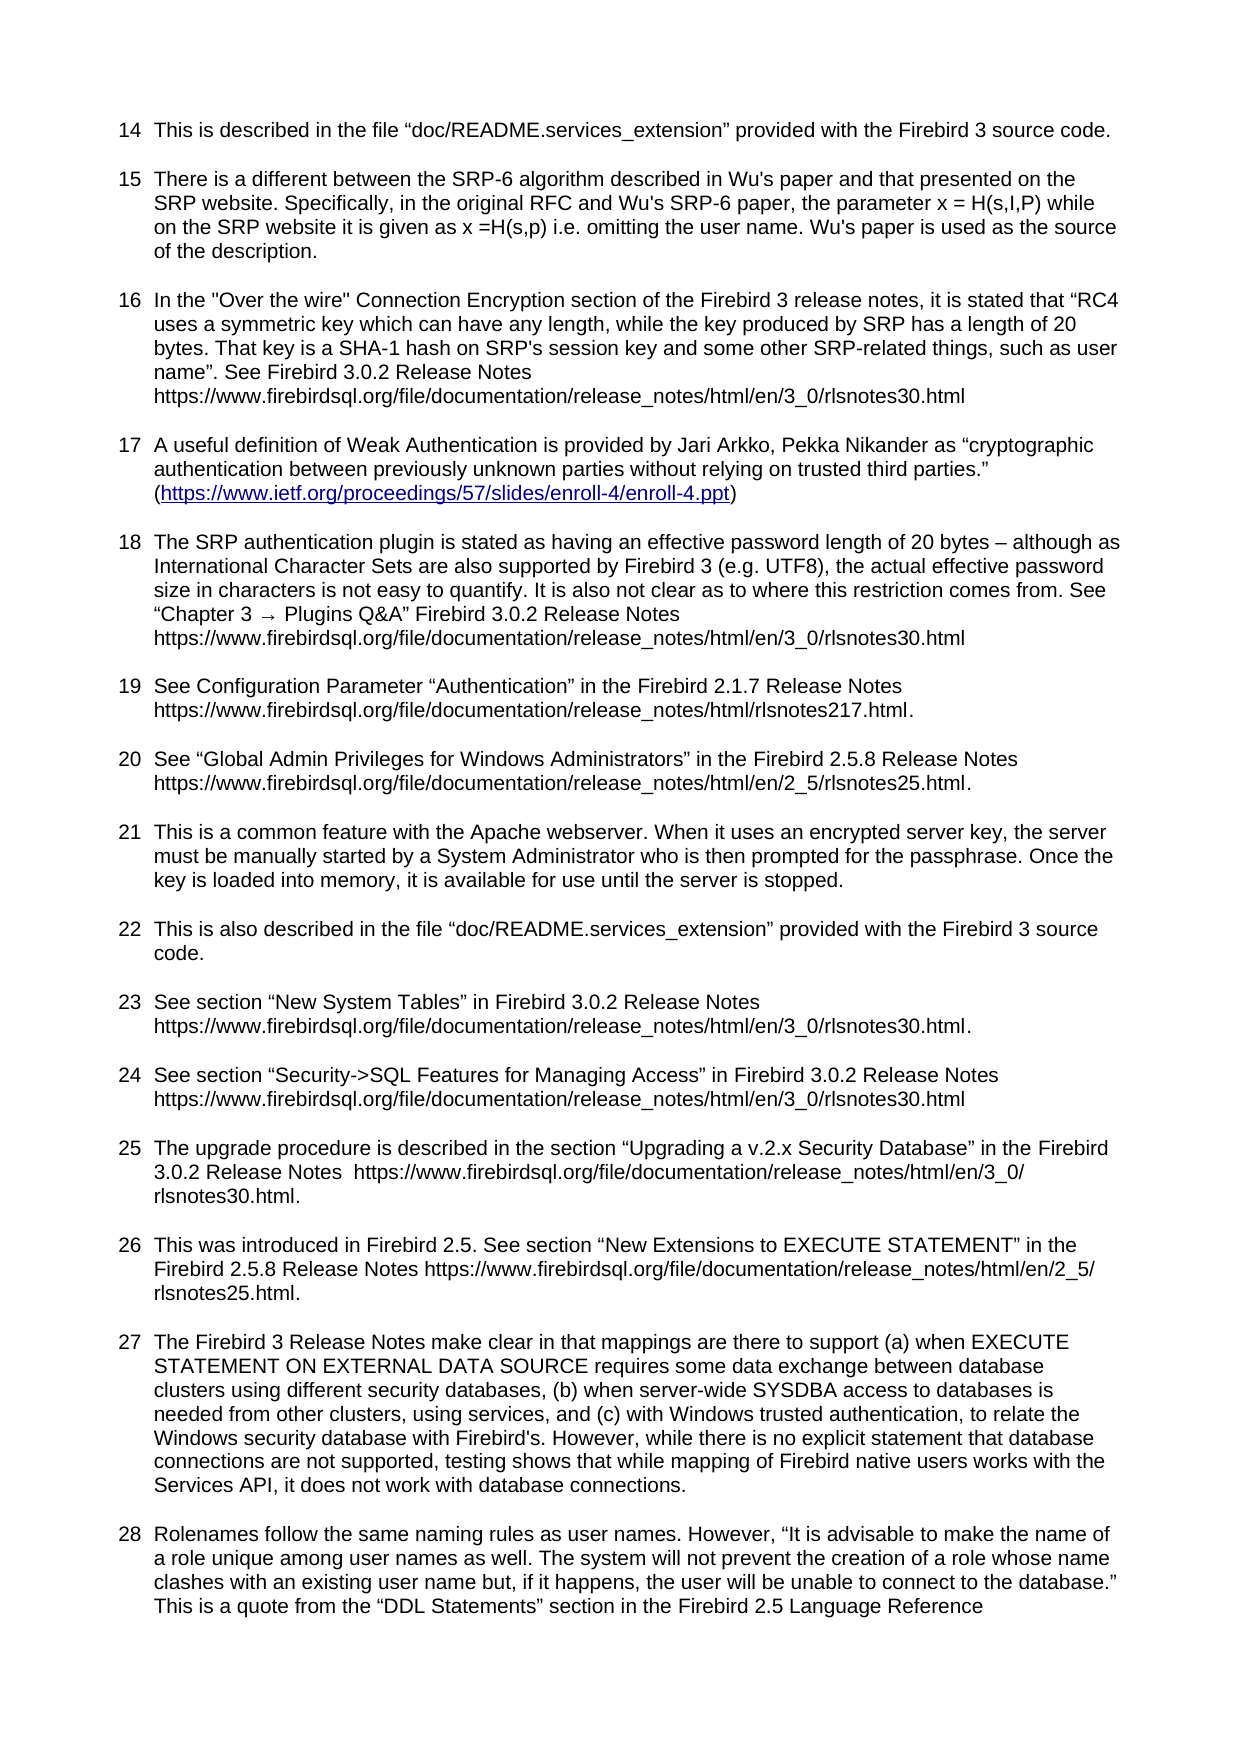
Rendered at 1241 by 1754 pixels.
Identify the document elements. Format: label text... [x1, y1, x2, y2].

text This was introduced in Firebird 2.5. See section “New Extensions to EXECUTE STATEMENT” in the Firebird 2.5.8 Release Notes https://www.firebirdsql.org/file/documentation/release_notes/html/en/2_5/rlsnotes25.html. [118, 1233, 1122, 1304]
text In the "Over the wire" Connection Encryption section of the Firebird 3 release notes, it is stated that “RC4 uses a symmetric key which can have any length, while the key produced by SRP has a length of 20 bytes. That key is a SHA-1 hash on SRP's session key and some other SRP-related things, such as user name”. See Firebird 3.0.2 Release Notes https://www.firebirdsql.org/file/documentation/release_notes/html/en/3_0/rlsnotes30.html [118, 288, 1122, 408]
text A useful definition of Weak Authentication is provided by Jari Arkko, Pekka Nikander as “cryptographic authentication between previously unknown parties without relying on trusted third parties.” (https://www.ietf.org/proceedings/57/slides/enroll-4/enroll-4.ppt) [118, 433, 1122, 504]
text See section “New System Tables” in Firebird 3.0.2 Release Notes https://www.firebirdsql.org/file/documentation/release_notes/html/en/3_0/rlsnotes30.html. [118, 990, 1122, 1038]
text This is a common feature with the Apache webserver. When it uses an encrypted server key, the server must be manually started by a System Administrator who is then prompted for the passphrase. Once the key is loaded into memory, it is available for use until the server is stopped. [118, 820, 1122, 892]
text There is a different between the SRP-6 algorithm described in Wu's paper and that presented on the SRP website. Specifically, in the original RFC and Wu's SRP-6 paper, the parameter x = H(s,I,P) while on the SRP website it is given as x =H(s,p) i.e. omitting the user name. Wu's paper is used as the source of the description. [118, 167, 1122, 263]
text This is described in the file “doc/README.services_extension” provided with the Firebird 3 source code. [118, 118, 1122, 142]
text See Configuration Parameter “Authentication” in the Firebird 2.1.7 Release Notes https://www.firebirdsql.org/file/documentation/release_notes/html/rlsnotes217.html. [118, 674, 1122, 722]
text The Firebird 3 Release Notes make clear in that mappings are there to support (a) when EXECUTE STATEMENT ON EXTERNAL DATA SOURCE requires some data exchange between database clusters using different security databases, (b) when server-wide SYSDBA access to databases is needed from other clusters, using services, and (c) with Windows trusted authentication, to relate the Windows security database with Firebird's. However, while there is no explicit statement that database connections are not supported, testing shows that while mapping of Firebird native users works with the Services API, it does not work with database connections. [118, 1329, 1122, 1497]
text Rolenames follow the same naming rules as user names. However, “It is advisable to make the name of a role unique among user names as well. The system will not prevent the creation of a role whose name clashes with an existing user name but, if it happens, the user will be unable to connect to the database.” This is a quote from the “DDL Statements” section in the Firebird 2.5 Language Reference https://www.firebirdsql.org/file/documentation/reference_manuals/fblangref25-en/html/fblangref25.html [118, 1522, 1122, 1618]
text See “Global Admin Privileges for Windows Administrators” in the Firebird 2.5.8 Release Notes https://www.firebirdsql.org/file/documentation/release_notes/html/en/2_5/rlsnotes25.html. [118, 747, 1122, 795]
text See section “Security->SQL Features for Managing Access” in Firebird 3.0.2 Release Notes https://www.firebirdsql.org/file/documentation/release_notes/html/en/3_0/rlsnotes30.html [118, 1063, 1122, 1111]
text This is also described in the file “doc/README.services_extension” provided with the Firebird 3 source code. [118, 917, 1122, 965]
text The upgrade procedure is described in the section “Upgrading a v.2.x Security Database” in the Firebird 3.0.2 Release Notes https://www.firebirdsql.org/file/documentation/release_notes/html/en/3_0/rlsnotes30.html. [118, 1136, 1122, 1208]
text The SRP authentication plugin is stated as having an effective password length of 20 bytes – although as International Character Sets are also supported by Firebird 3 (e.g. UTF8), the actual effective password size in characters is not easy to quantify. It is also not clear as to where this restriction comes from. See “Chapter 3 → Plugins Q&A” Firebird 3.0.2 Release Notes https://www.firebirdsql.org/file/documentation/release_notes/html/en/3_0/rlsnotes30.html [118, 529, 1122, 649]
